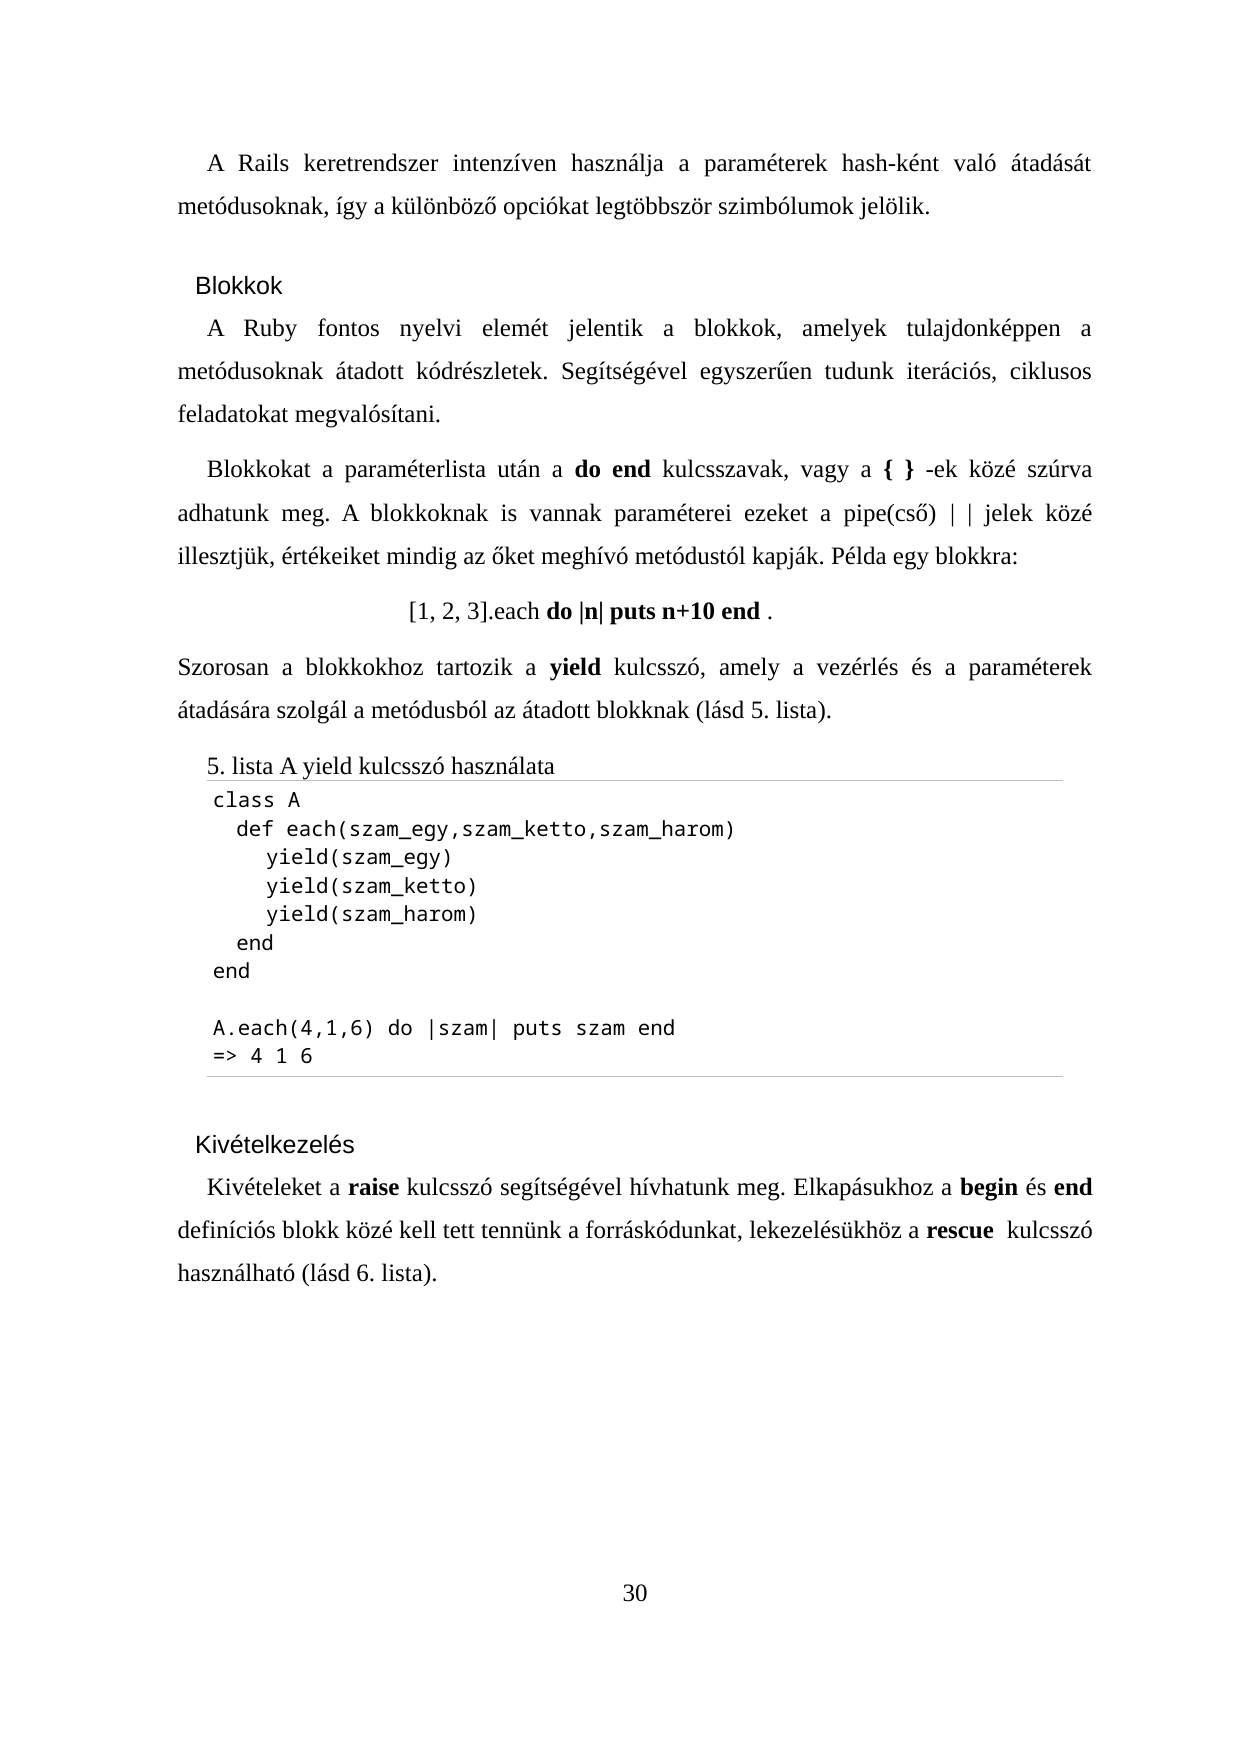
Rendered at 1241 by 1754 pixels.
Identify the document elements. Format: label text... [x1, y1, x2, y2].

subtitle Kivételkezelés [195, 1130, 1093, 1159]
text [1, 2, 3].each do |n| puts n+10 end . [177, 596, 1093, 625]
text class A def each(szam_egy,szam_ketto,szam_harom) yield(szam_egy) yield(szam_ketto) yield(szam_harom) end end A.each(4,1,6) do |szam| puts szam end => 4 1 6 [207, 781, 1063, 1076]
text A Ruby fontos nyelvi elemét jelentik a blokkok, amelyek tulajdonképpen a metódusoknak átadott kódrészletek. Segítségével egyszerűen tudunk iterációs, ciklusos feladatokat megvalósítani. [177, 313, 1093, 428]
text Szorosan a blokkokhoz tartozik a yield kulcsszó, amely a vezérlés és a paraméterek átadására szolgál a metódusból az átadott blokknak (lásd 5. lista). [177, 652, 1093, 724]
text A Rails keretrendszer intenzíven használja a paraméterek hash-ként való átadását metódusoknak, így a különböző opciókat legtöbbször szimbólumok jelölik. [177, 148, 1093, 219]
text Blokkokat a paraméterlista után a do end kulcsszavak, vagy a { } -ek közé szúrva adhatunk meg. A blokkoknak is vannak paraméterei ezeket a pipe(cső) | | jelek közé illesztjük, értékeiket mindig az őket meghívó metódustól kapják. Példa egy blokkra: [177, 454, 1093, 569]
subtitle Blokkok [195, 271, 1093, 300]
text Kivételeket a raise kulcsszó segítségével hívhatunk meg. Elkapásukhoz a begin és end definíciós blokk közé kell tett tennünk a forráskódunkat, lekezelésükhöz a rescue kulcsszó használható (lásd 6. lista). [177, 1172, 1093, 1287]
list A yield kulcsszó használata [207, 751, 1093, 779]
